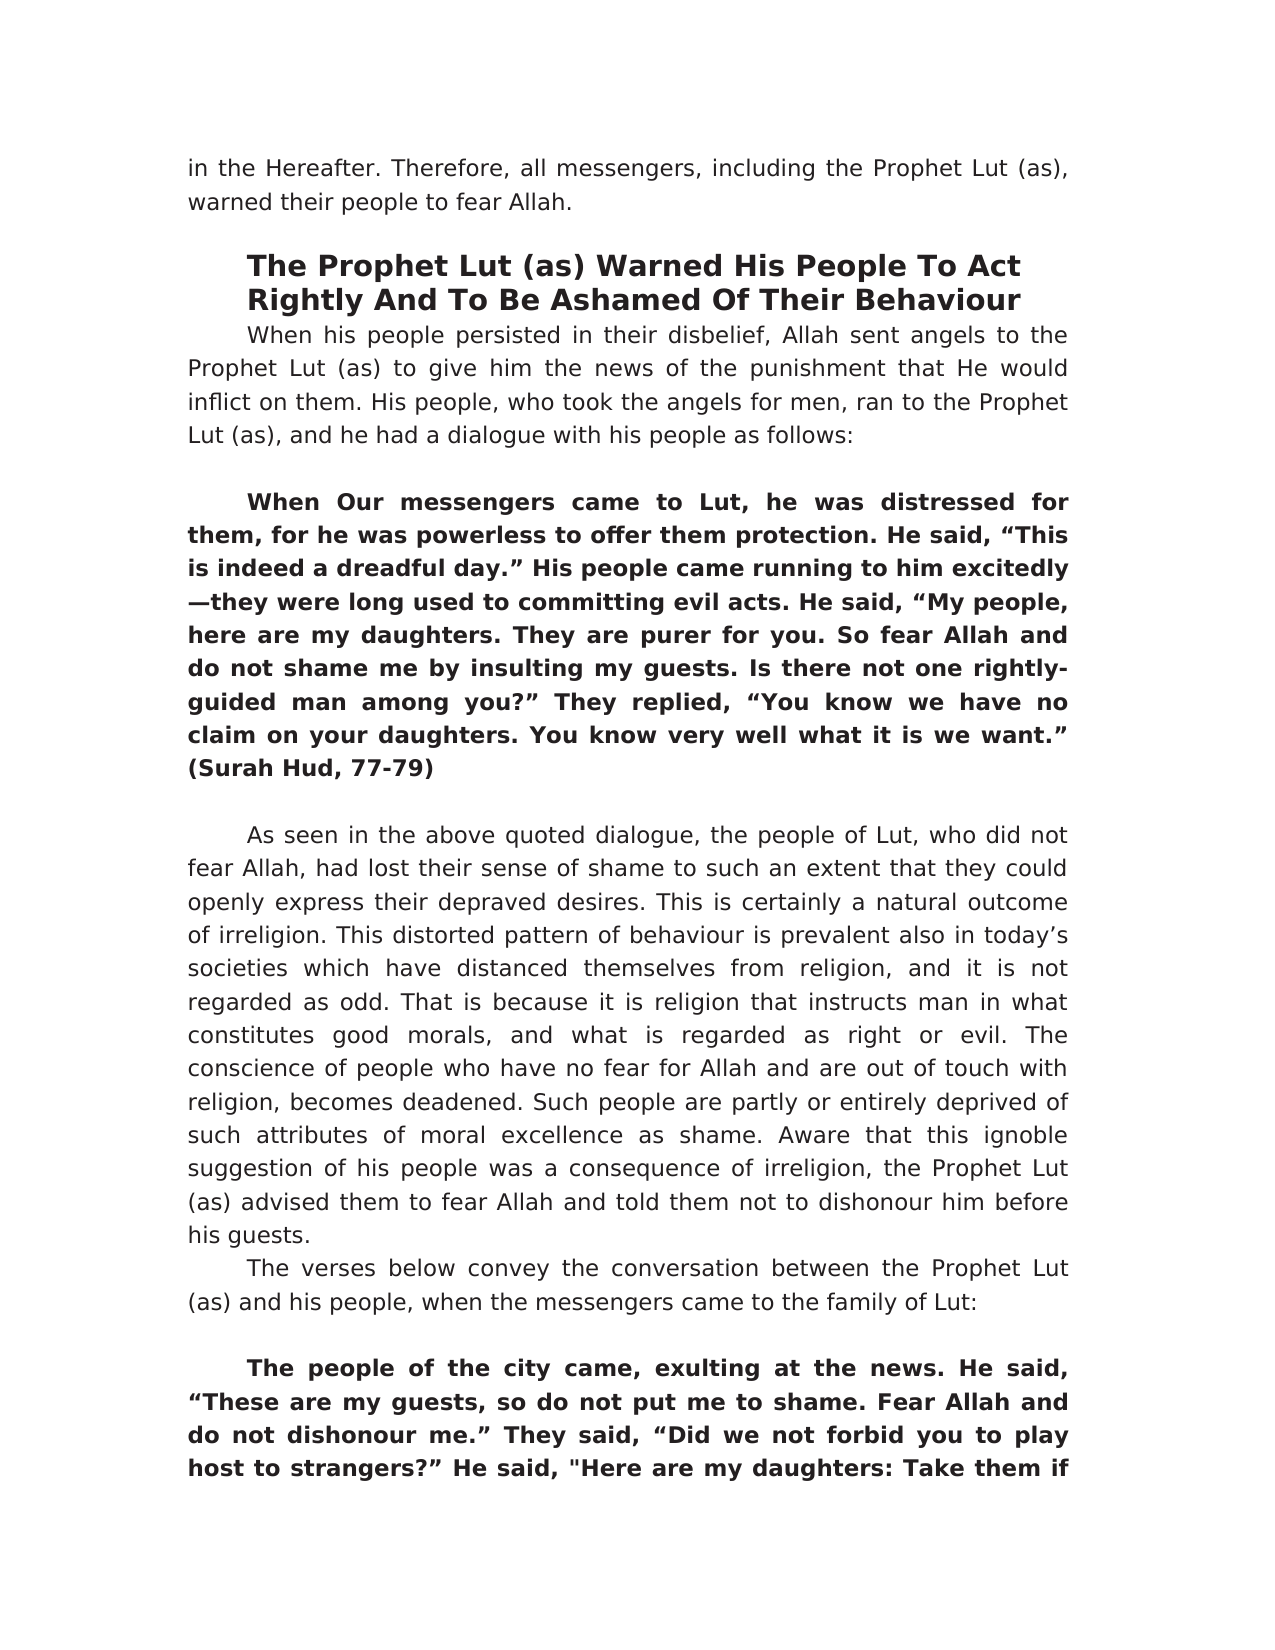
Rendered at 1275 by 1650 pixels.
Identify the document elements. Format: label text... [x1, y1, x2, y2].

text When his people persisted in their disbelief, Allah sent angels to the Prophet Lut (as) to give him the news of the punishment that He would inflict on them. His people, who took the angels for men, ran to the Prophet Lut (as), and he had a dialogue with his people as follows: [187, 317, 1070, 450]
text As seen in the above quoted dialogue, the people of Lut, who did not fear Allah, had lost their sense of shame to such an extent that they could openly express their depraved desires. This is certainly a natural outcome of irreligion. This distorted pattern of behaviour is prevalent also in today’s societies which have distanced themselves from religion, and it is not regarded as odd. That is because it is religion that instructs man in what constitutes good morals, and what is regarded as right or evil. The conscience of people who have no fear for Allah and are out of touch with religion, becomes deadened. Such people are partly or entirely deprived of such attributes of moral excellence as shame. Aware that this ignoble suggestion of his people was a consequence of irreligion, the Prophet Lut (as) advised them to fear Allah and told them not to dishonour him before his guests. [187, 817, 1070, 1250]
text Rightly And To Be Ashamed Of Their Behaviour [187, 283, 1070, 317]
text The Prophet Lut (as) Warned His People To Act [187, 250, 1070, 283]
text When Our messengers came to Lut, he was distressed for them, for he was powerless to offer them protection. He said, “This is indeed a dreadful day.” His people came running to him excitedly—they were long used to committing evil acts. He said, “My people, here are my daughters. They are purer for you. So fear Allah and do not shame me by insulting my guests. Is there not one rightly-guided man among you?” They replied, “You know we have no claim on your daughters. You know very well what it is we want.” (Surah Hud, 77-79) [187, 483, 1070, 783]
text The verses below convey the conversation between the Prophet Lut (as) and his people, when the messengers came to the family of Lut: [187, 1250, 1070, 1317]
text in the Hereafter. Therefore, all messengers, including the Prophet Lut (as), warned their people to fear Allah. [187, 150, 1070, 217]
text The people of the city came, exulting at the news. He said, “These are my guests, so do not put me to shame. Fear Allah and do not dishonour me.” They said, “Did we not forbid you to play host to strangers?” He said, "Here are my daughters: Take them if [187, 1350, 1070, 1483]
